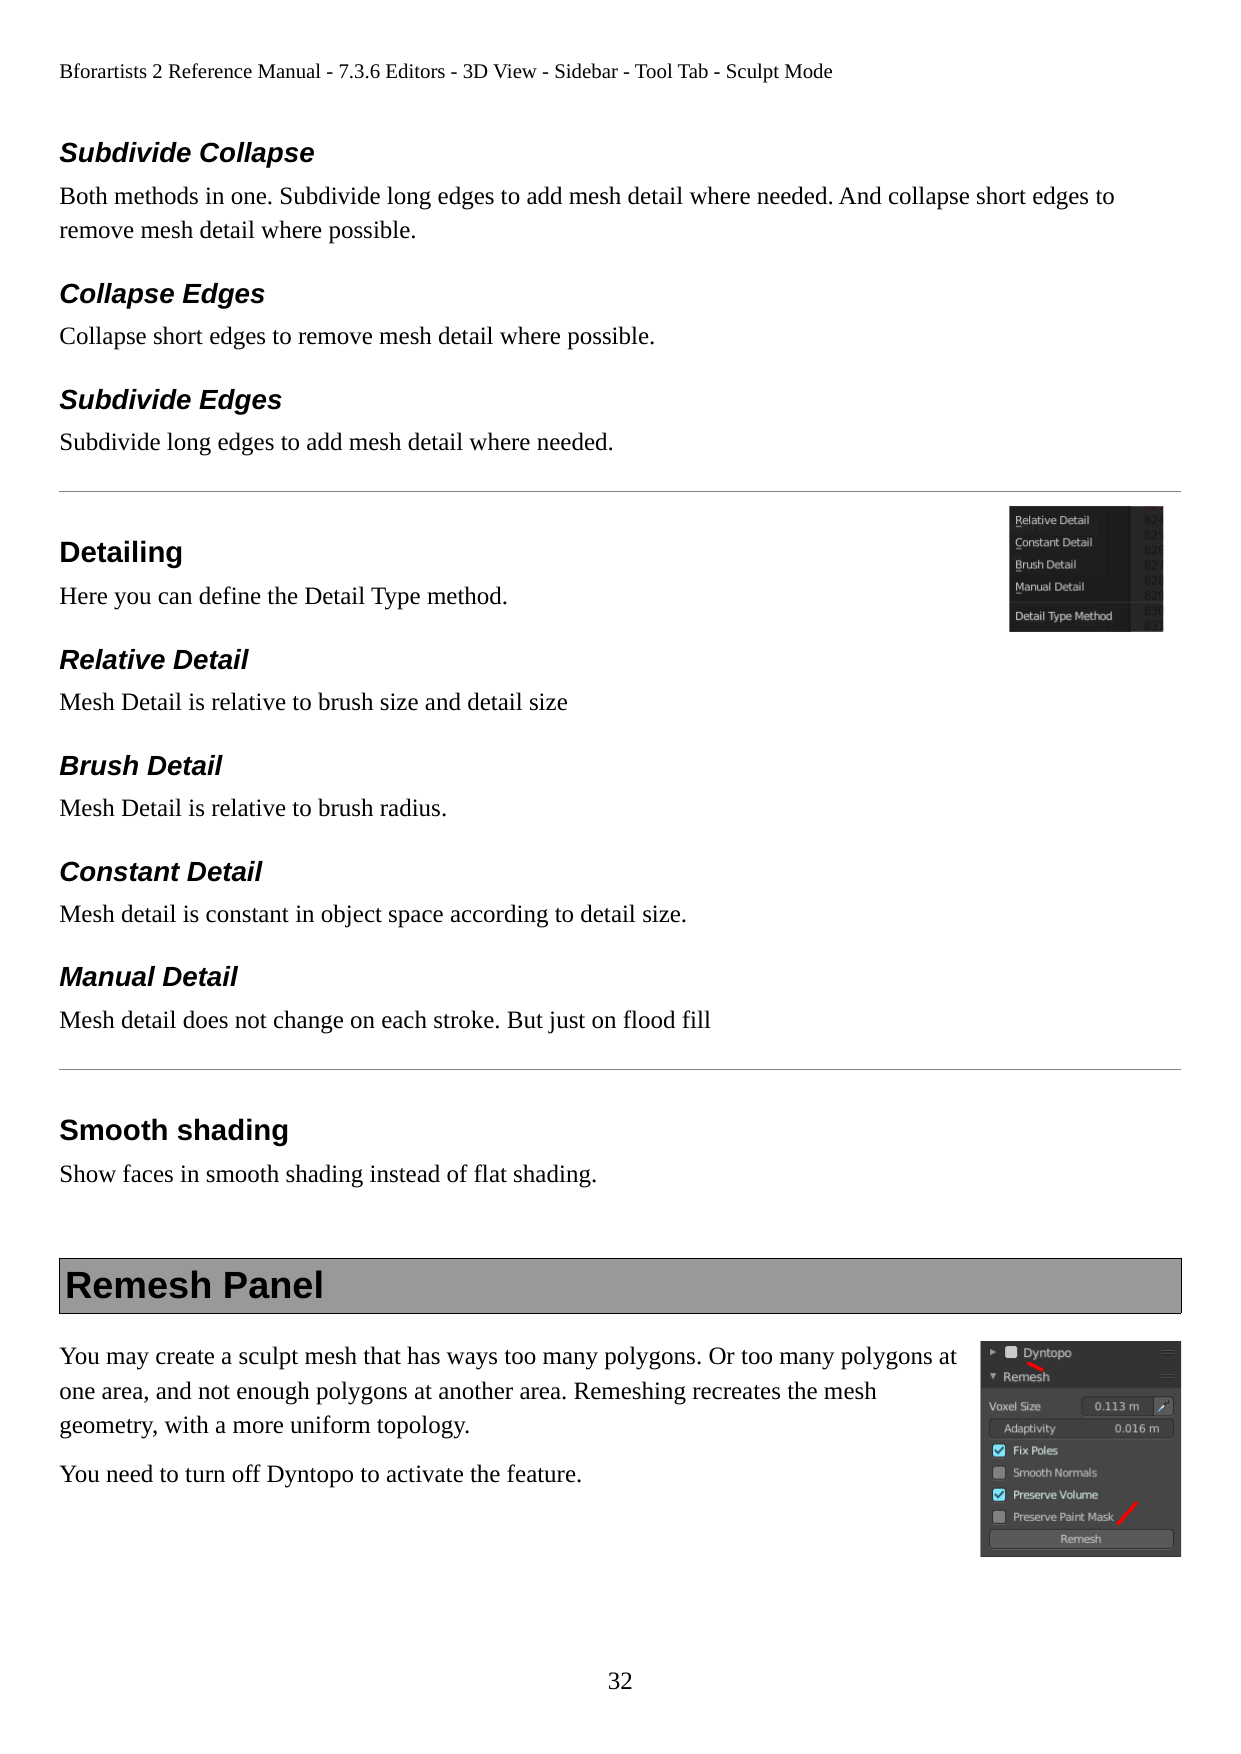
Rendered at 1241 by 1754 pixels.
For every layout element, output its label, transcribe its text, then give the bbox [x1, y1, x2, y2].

subtitle Constant Detail [59, 855, 1181, 887]
text Show faces in smooth shading instead of flat shading. [59, 1159, 1181, 1188]
text Mesh detail does not change on each stroke. But just on flood fill [59, 1005, 1181, 1034]
subtitle [1164, 535, 1181, 569]
text Subdivide long edges to add mesh detail where needed. [59, 427, 1181, 456]
subtitle Relative Detail [59, 643, 1181, 675]
subtitle Collapse Edges [59, 277, 1181, 309]
text Here you can define the Detail Type method. [59, 581, 1009, 610]
subtitle Subdivide Collapse [59, 137, 1181, 168]
text You need to turn off Dyntopo to activate the feature. [59, 1459, 980, 1488]
table_header Remesh Panel [60, 1259, 1181, 1313]
text Mesh Detail is relative to brush size and detail size [59, 687, 1181, 716]
picture [980, 1341, 1182, 1557]
subtitle Manual Detail [59, 961, 1181, 993]
subtitle Subdivide Edges [59, 383, 1181, 415]
picture [1009, 506, 1164, 632]
text You may create a sculpt mesh that has ways too many polygons. Or too many polygons at one area, and not enough polygons at another area. Remeshing recreates the mesh geometry, with a more uniform topology. [59, 1341, 980, 1439]
subtitle Smooth shading [59, 1113, 1181, 1147]
text Both methods in one. Subdivide long edges to add mesh detail where needed. And collapse short edges to remove mesh detail where possible. [59, 181, 1181, 244]
text Mesh Detail is relative to brush radius. [59, 793, 1181, 822]
subtitle Brush Detail [59, 749, 1181, 781]
subtitle Detailing [59, 535, 1009, 569]
text Collapse short edges to remove mesh detail where possible. [59, 321, 1181, 350]
text Mesh detail is constant in object space according to detail size. [59, 899, 1181, 928]
